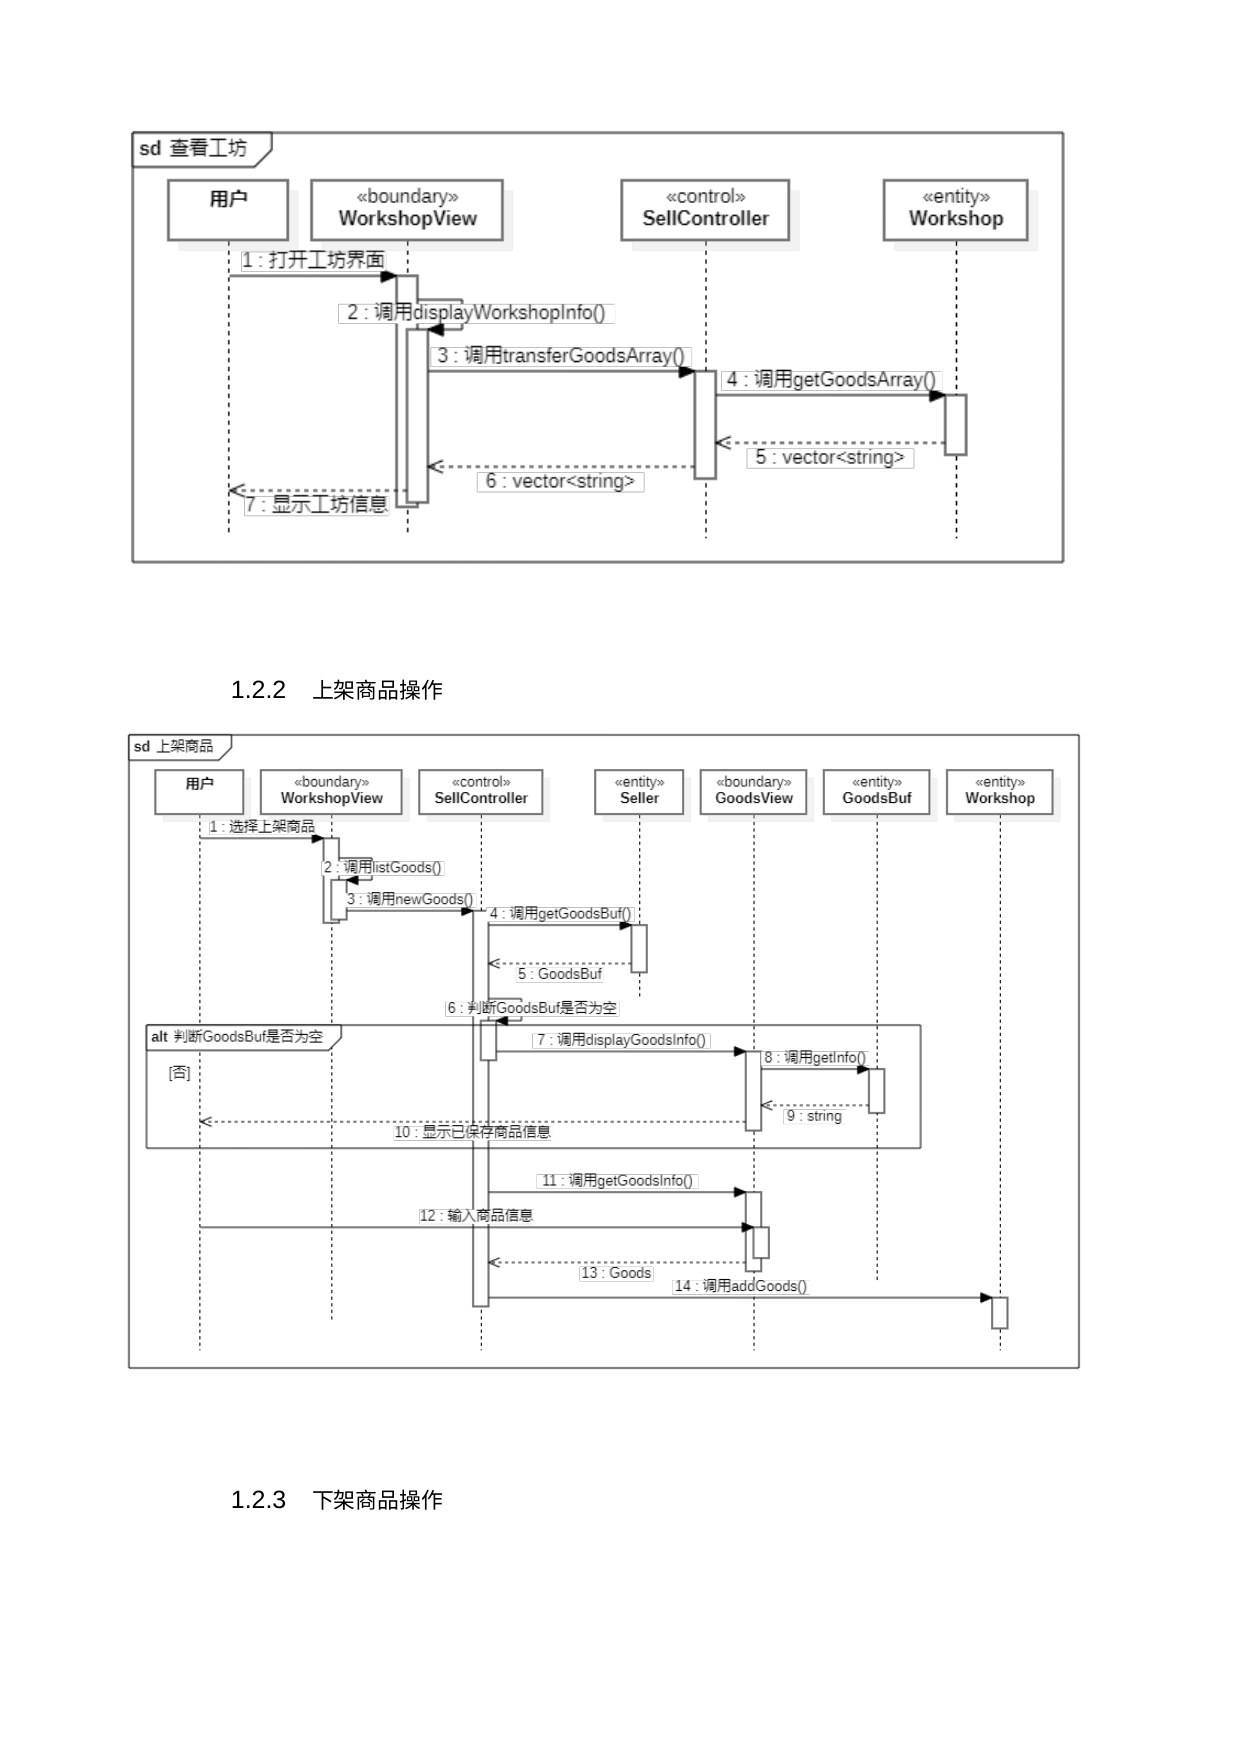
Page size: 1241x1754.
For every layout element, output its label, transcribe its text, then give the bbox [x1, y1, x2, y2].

picture [118, 118, 1123, 622]
list 下架商品操作 [231, 1483, 1122, 1515]
picture [118, 724, 1123, 1412]
list 上架商品操作 [231, 673, 1122, 705]
